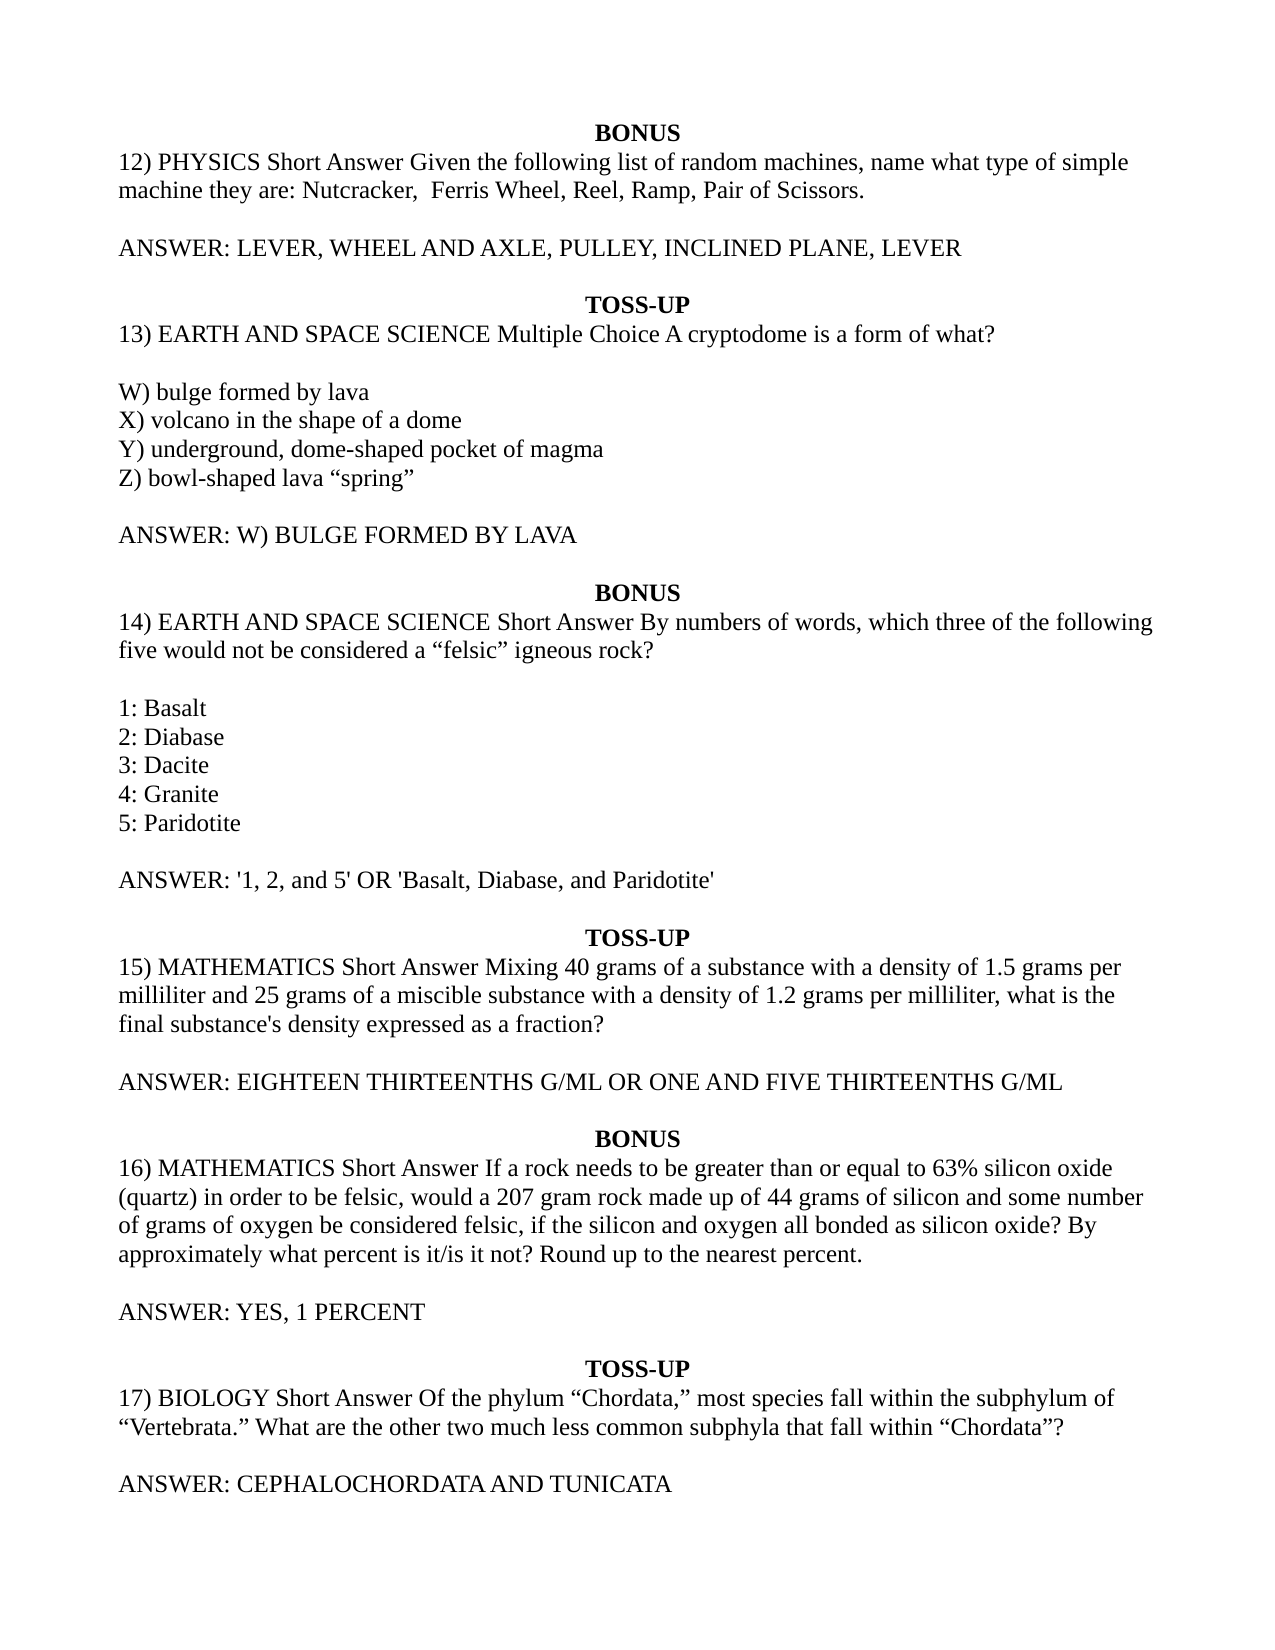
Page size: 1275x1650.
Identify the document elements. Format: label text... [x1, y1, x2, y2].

text ANSWER: EIGHTEEN THIRTEENTHS G/ML OR ONE AND FIVE THIRTEENTHS G/ML [118, 1067, 1157, 1096]
text ANSWER: W) BULGE FORMED BY LAVA [118, 521, 1157, 549]
text 17) BIOLOGY Short Answer Of the phylum “Chordata,” most species fall within the subphylum of “Vertebrata.” What are the other two much less common subphyla that fall within “Chordata”? [118, 1383, 1157, 1441]
text W) bulge formed by lava [118, 377, 1157, 406]
text ANSWER: '1, 2, and 5' OR 'Basalt, Diabase, and Paridotite' [118, 866, 1157, 894]
text 1: Basalt [118, 693, 1157, 722]
text 16) MATHEMATICS Short Answer If a rock needs to be greater than or equal to 63% silicon oxide (quartz) in order to be felsic, would a 207 gram rock made up of 44 grams of silicon and some number of grams of oxygen be considered felsic, if the silicon and oxygen all bonded as silicon oxide? By approximately what percent is it/is it not? Round up to the nearest percent. [118, 1153, 1157, 1268]
text ANSWER: CEPHALOCHORDATA AND TUNICATA [118, 1469, 1157, 1498]
text 12) PHYSICS Short Answer Given the following list of random machines, name what type of simple machine they are: Nutcracker, Ferris Wheel, Reel, Ramp, Pair of Scissors. [118, 147, 1157, 204]
text Y) underground, dome-shaped pocket of magma [118, 434, 1157, 463]
text TOSS-UP [118, 1354, 1157, 1383]
text TOSS-UP [118, 923, 1157, 952]
text BONUS [118, 578, 1157, 607]
text X) volcano in the shape of a dome [118, 406, 1157, 434]
text BONUS [118, 1124, 1157, 1153]
text BONUS [118, 118, 1157, 147]
text TOSS-UP [118, 291, 1157, 319]
text 5: Paridotite [118, 808, 1157, 837]
text 4: Granite [118, 779, 1157, 808]
text 13) EARTH AND SPACE SCIENCE Multiple Choice A cryptodome is a form of what? [118, 319, 1157, 348]
text 3: Dacite [118, 751, 1157, 779]
text 15) MATHEMATICS Short Answer Mixing 40 grams of a substance with a density of 1.5 grams per milliliter and 25 grams of a miscible substance with a density of 1.2 grams per milliliter, what is the final substance's density expressed as a fraction? [118, 952, 1157, 1038]
text 14) EARTH AND SPACE SCIENCE Short Answer By numbers of words, which three of the following five would not be considered a “felsic” igneous rock? [118, 607, 1157, 664]
text Z) bowl-shaped lava “spring” [118, 463, 1157, 492]
text ANSWER: LEVER, WHEEL AND AXLE, PULLEY, INCLINED PLANE, LEVER [118, 233, 1157, 262]
text 2: Diabase [118, 722, 1157, 751]
text ANSWER: YES, 1 PERCENT [118, 1297, 1157, 1326]
